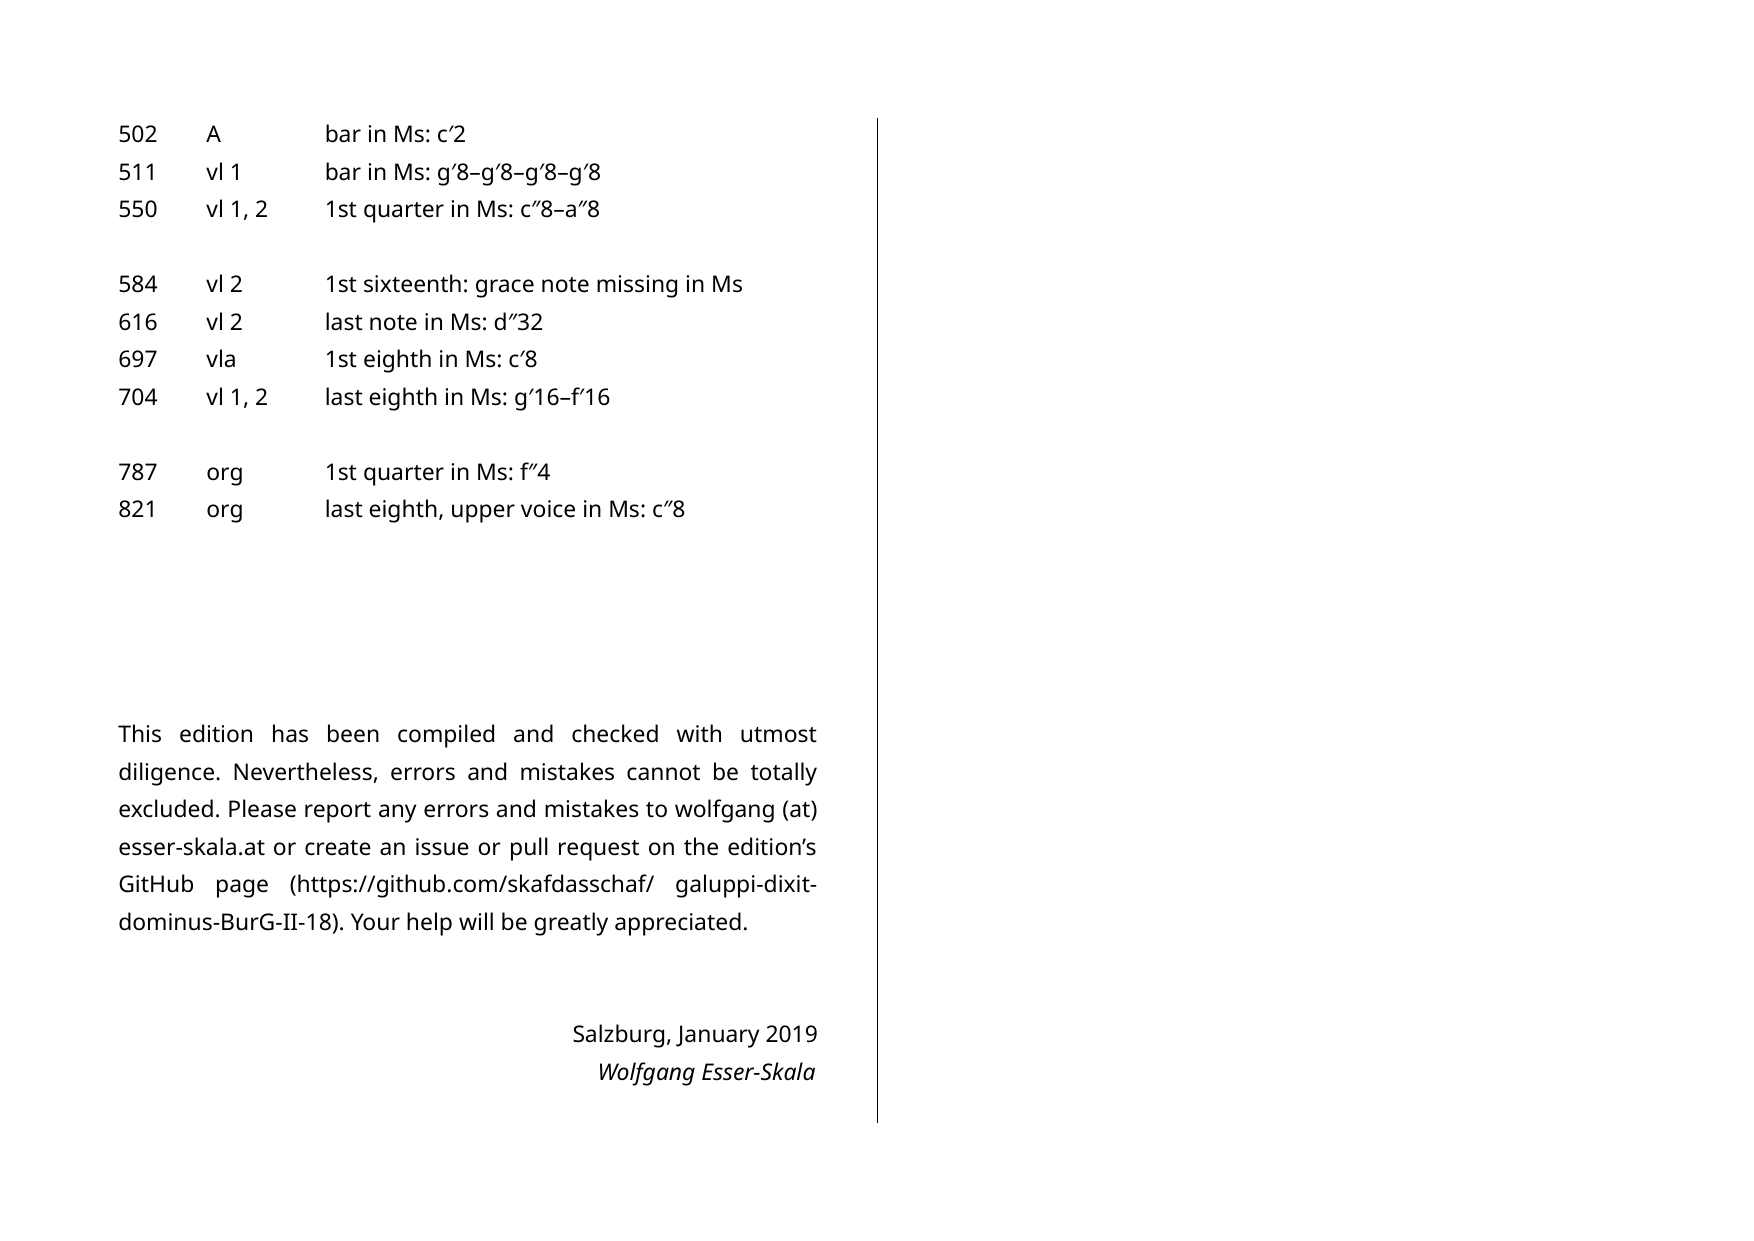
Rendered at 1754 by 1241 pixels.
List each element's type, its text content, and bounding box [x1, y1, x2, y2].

text Salzburg, January 2019 Wolfgang Esser-Skala [118, 1018, 818, 1087]
text 502 A bar in Ms: c′2 511 vl 1 bar in Ms: g′8–g′8–g′8–g′8 550 vl 1, 2 1st quarter in Ms: c″8–a″8 584 vl 2 1st sixteenth: grace note missing in Ms 616 vl 2 last note in Ms: d″32 697 vla 1st eighth in Ms: c′8 704 vl 1, 2 last eighth in Ms: g′16–f′16 787 org 1st quarter in Ms: f″4 821 org last eighth, upper voice in Ms: c″8 [118, 118, 818, 712]
text This edition has been compiled and checked with utmost diligence. Nevertheless, errors and mistakes cannot be totally excluded. Please report any errors and mistakes to wolfgang (at) esser-skala.at or create an issue or pull request on the edition’s GitHub page (https://github.com/skafdasschaf/ galuppi-dixit-dominus-BurG-II-18). Your help will be greatly appreciated. [118, 718, 818, 937]
